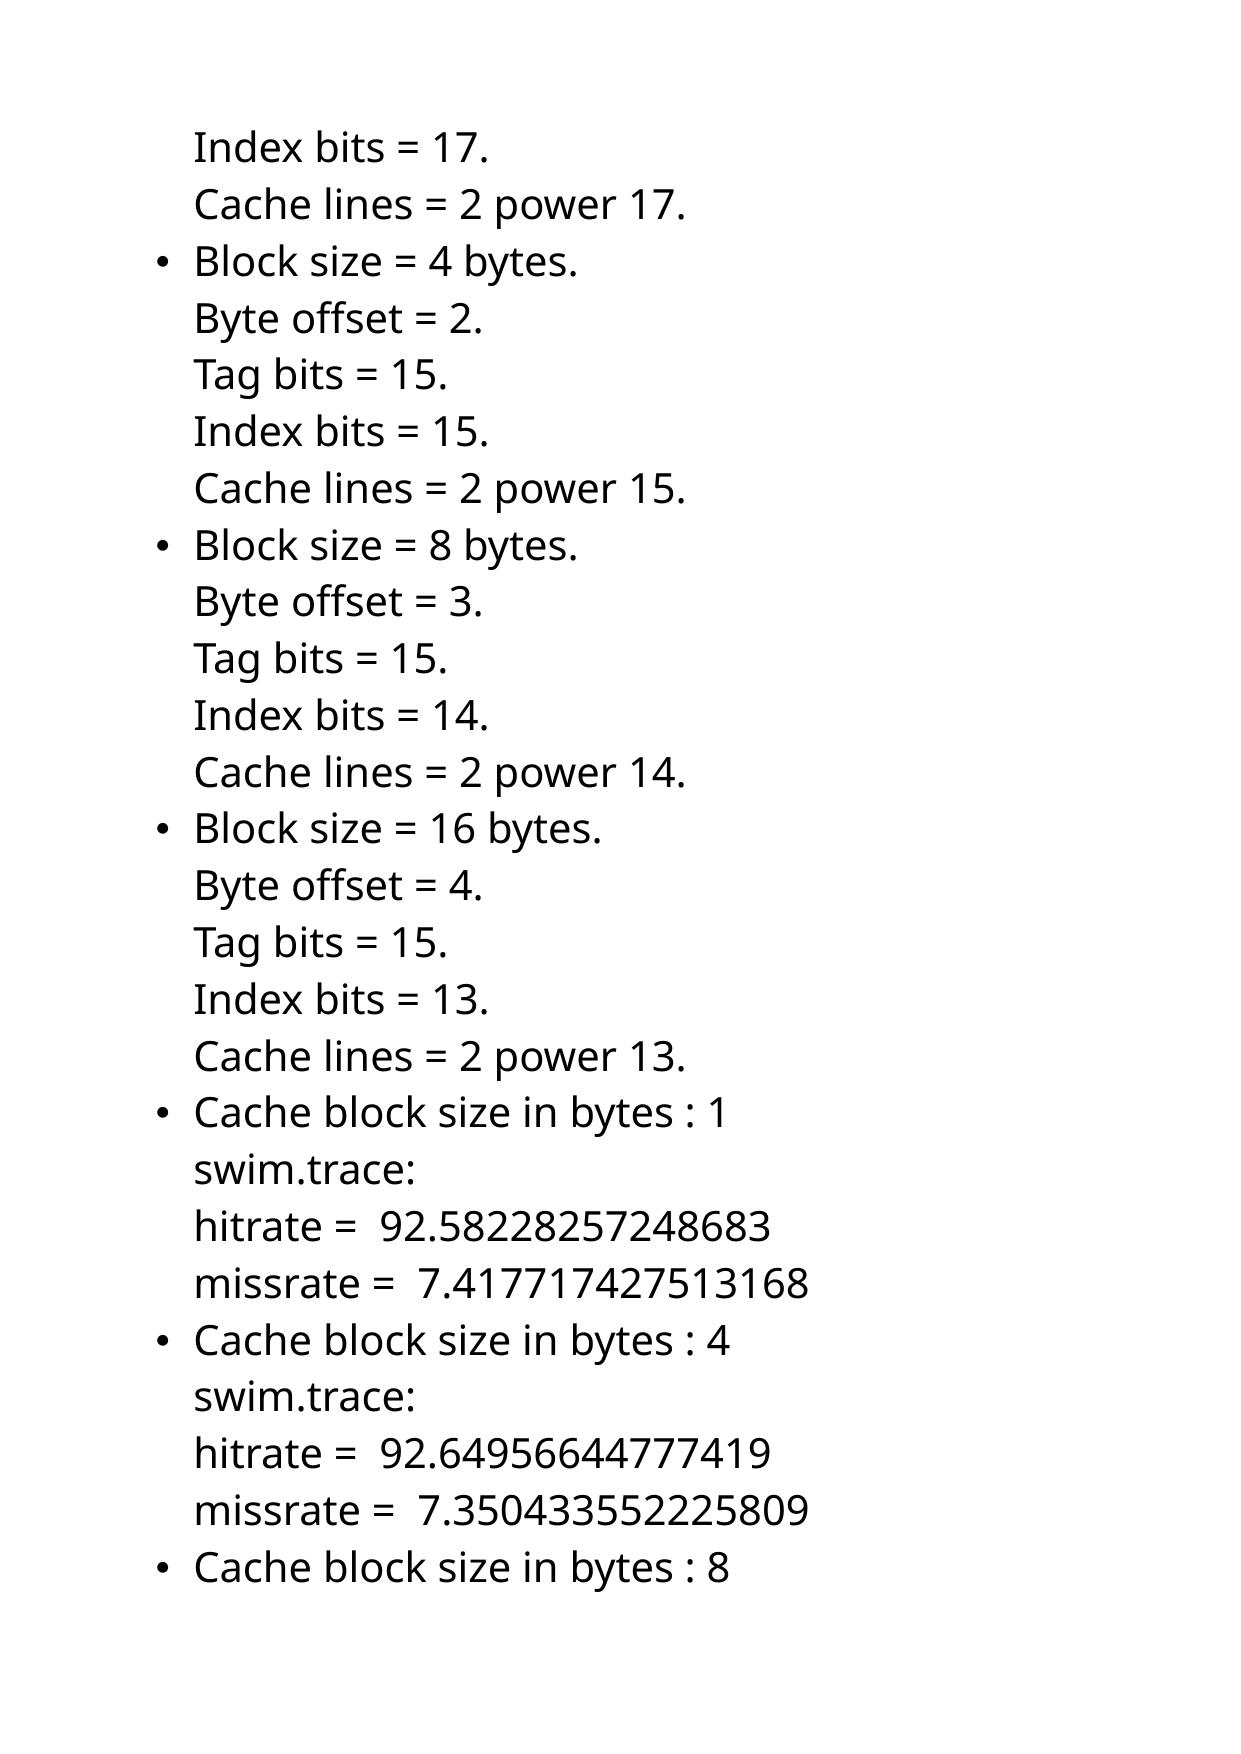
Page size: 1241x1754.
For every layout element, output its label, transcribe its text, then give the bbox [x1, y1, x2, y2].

list swim.trace: [156, 1367, 1122, 1424]
list Cache block size in bytes : 8 [156, 1537, 1122, 1594]
list Byte offset = 4. [156, 856, 1122, 913]
list swim.trace: [156, 1140, 1122, 1197]
list Index bits = 14. [156, 686, 1122, 743]
list Index bits = 13. [156, 970, 1122, 1026]
list Cache lines = 2 power 17. [156, 175, 1122, 232]
list Byte offset = 2. [156, 288, 1122, 345]
list hitrate = 92.64956644777419 [156, 1424, 1122, 1481]
list Block size = 16 bytes. [156, 799, 1122, 856]
list Index bits = 15. [156, 402, 1122, 459]
list missrate = 7.417717427513168 [156, 1253, 1122, 1310]
list Cache lines = 2 power 13. [156, 1026, 1122, 1083]
list Block size = 8 bytes. [156, 516, 1122, 572]
list Block size = 4 bytes. [156, 232, 1122, 288]
list Tag bits = 15. [156, 913, 1122, 970]
list missrate = 7.350433552225809 [156, 1481, 1122, 1537]
list Tag bits = 15. [156, 345, 1122, 402]
list Index bits = 17. [156, 118, 1122, 175]
list Cache block size in bytes : 4 [156, 1310, 1122, 1367]
list Cache lines = 2 power 14. [156, 743, 1122, 799]
list Tag bits = 15. [156, 629, 1122, 686]
list Cache block size in bytes : 1 [156, 1083, 1122, 1140]
list Cache lines = 2 power 15. [156, 459, 1122, 516]
list Byte offset = 3. [156, 572, 1122, 629]
list hitrate = 92.58228257248683 [156, 1197, 1122, 1253]
